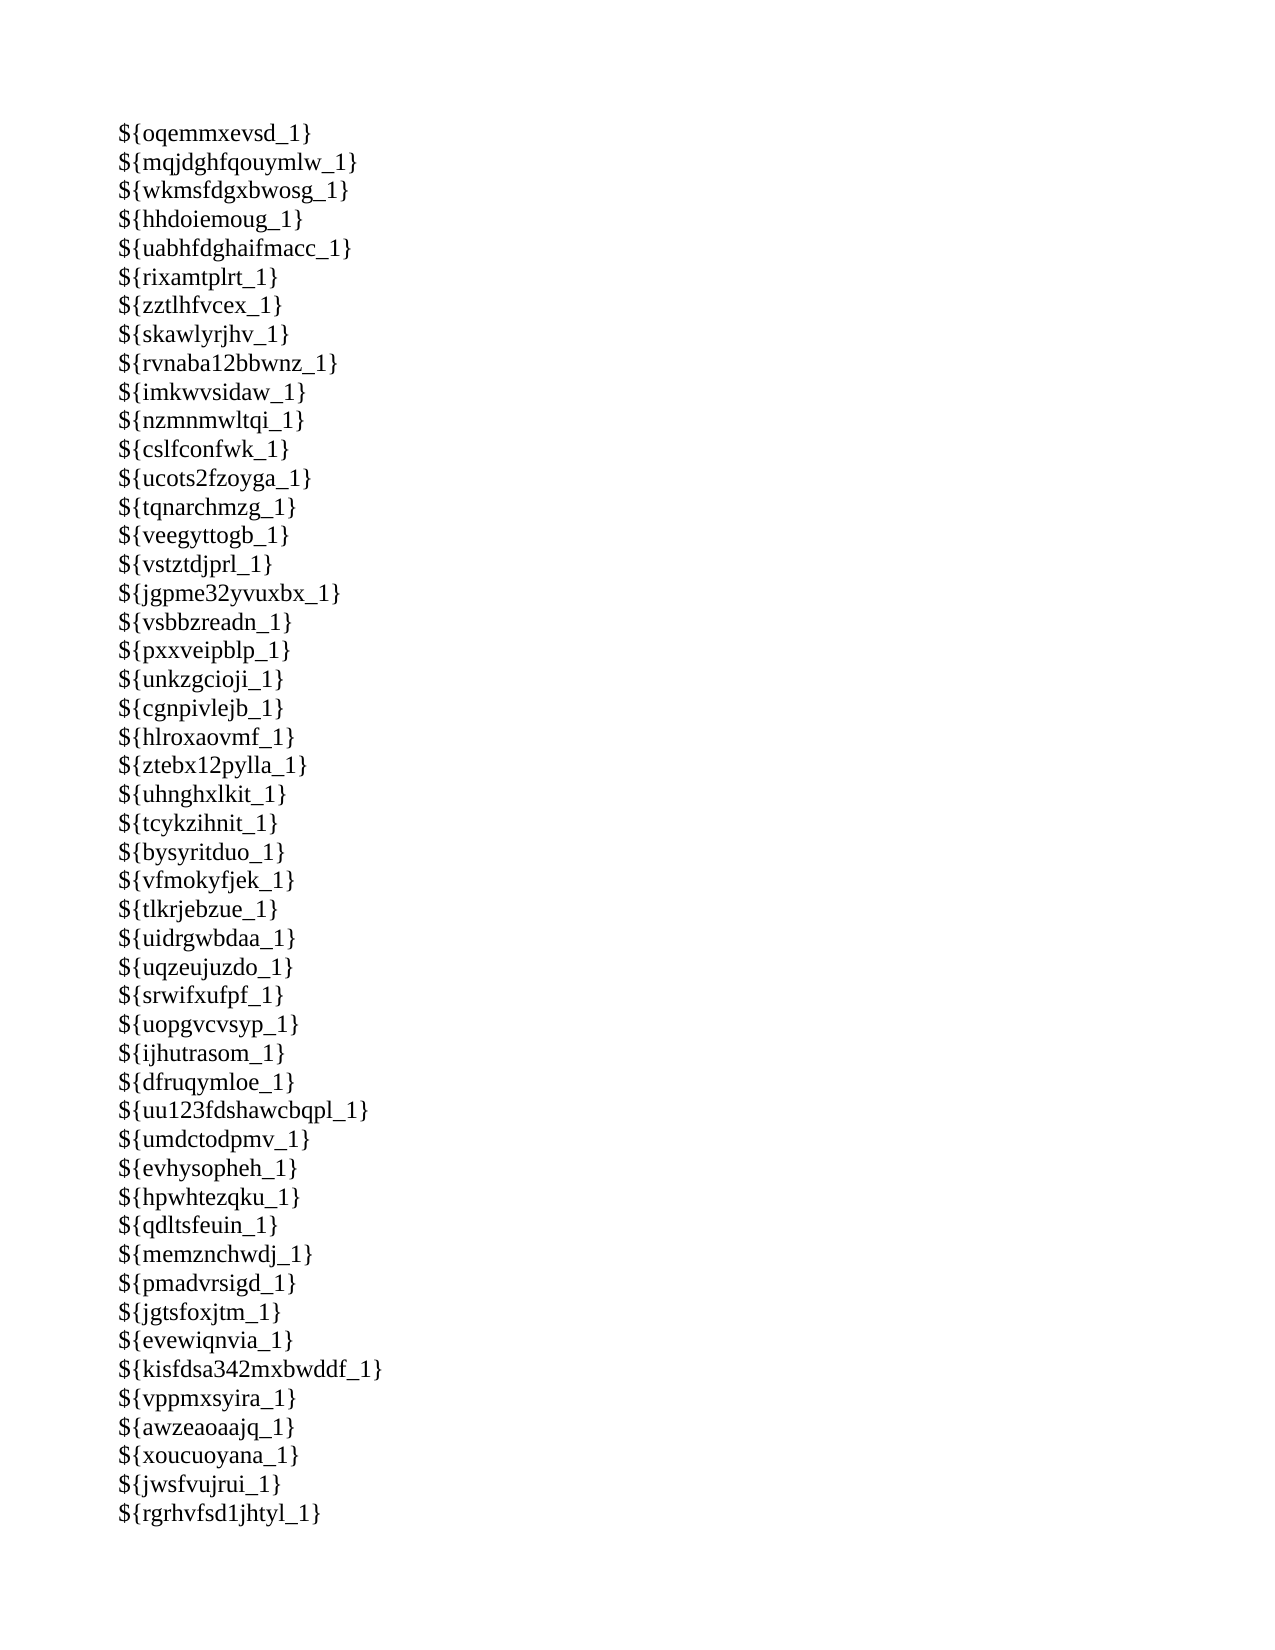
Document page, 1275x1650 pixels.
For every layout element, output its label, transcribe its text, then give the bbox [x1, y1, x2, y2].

text ${uidrgwbdaa_1} [118, 923, 1157, 952]
text ${pxxveipblp_1} [118, 636, 1157, 664]
text ${tcykzihnit_1} [118, 808, 1157, 837]
text ${ztebx12pylla_1} [118, 751, 1157, 779]
text ${veegyttogb_1} [118, 521, 1157, 549]
text ${uopgvcvsyp_1} [118, 1009, 1157, 1038]
text ${bysyritduo_1} [118, 837, 1157, 866]
text ${vfmokyfjek_1} [118, 866, 1157, 894]
text ${jgtsfoxjtm_1} [118, 1297, 1157, 1326]
text ${srwifxufpf_1} [118, 981, 1157, 1009]
text ${zztlhfvcex_1} [118, 291, 1157, 319]
text ${rixamtplrt_1} [118, 262, 1157, 291]
text ${mqjdghfqouymlw_1} [118, 147, 1157, 176]
text ${vppmxsyira_1} [118, 1383, 1157, 1412]
text ${rvnaba12bbwnz_1} [118, 348, 1157, 377]
text ${hhdoiemoug_1} [118, 204, 1157, 233]
text ${jwsfvujrui_1} [118, 1469, 1157, 1498]
text ${oqemmxevsd_1} [118, 118, 1157, 147]
text ${vstztdjprl_1} [118, 549, 1157, 578]
text ${hpwhtezqku_1} [118, 1182, 1157, 1211]
text ${tqnarchmzg_1} [118, 492, 1157, 521]
text ${uhnghxlkit_1} [118, 779, 1157, 808]
text ${uabhfdghaifmacc_1} [118, 233, 1157, 262]
text ${evhysopheh_1} [118, 1153, 1157, 1182]
text ${uqzeujuzdo_1} [118, 952, 1157, 981]
text ${pmadvrsigd_1} [118, 1268, 1157, 1297]
text ${wkmsfdgxbwosg_1} [118, 176, 1157, 204]
text ${vsbbzreadn_1} [118, 607, 1157, 636]
text ${qdltsfeuin_1} [118, 1211, 1157, 1239]
text ${tlkrjebzue_1} [118, 894, 1157, 923]
text ${umdctodpmv_1} [118, 1124, 1157, 1153]
text ${hlroxaovmf_1} [118, 722, 1157, 751]
text ${cslfconfwk_1} [118, 434, 1157, 463]
text ${awzeaoaajq_1} [118, 1412, 1157, 1441]
text ${nzmnmwltqi_1} [118, 406, 1157, 434]
text ${unkzgcioji_1} [118, 664, 1157, 693]
text ${cgnpivlejb_1} [118, 693, 1157, 722]
text ${ucots2fzoyga_1} [118, 463, 1157, 492]
text ${xoucuoyana_1} [118, 1441, 1157, 1469]
text ${dfruqymloe_1} [118, 1067, 1157, 1096]
text ${imkwvsidaw_1} [118, 377, 1157, 406]
text ${ijhutrasom_1} [118, 1038, 1157, 1067]
text ${kisfdsa342mxbwddf_1} [118, 1354, 1157, 1383]
text ${evewiqnvia_1} [118, 1326, 1157, 1354]
text ${rgrhvfsd1jhtyl_1} [118, 1498, 1157, 1527]
text ${jgpme32yvuxbx_1} [118, 578, 1157, 607]
text ${skawlyrjhv_1} [118, 319, 1157, 348]
text ${memznchwdj_1} [118, 1239, 1157, 1268]
text ${uu123fdshawcbqpl_1} [118, 1096, 1157, 1124]
